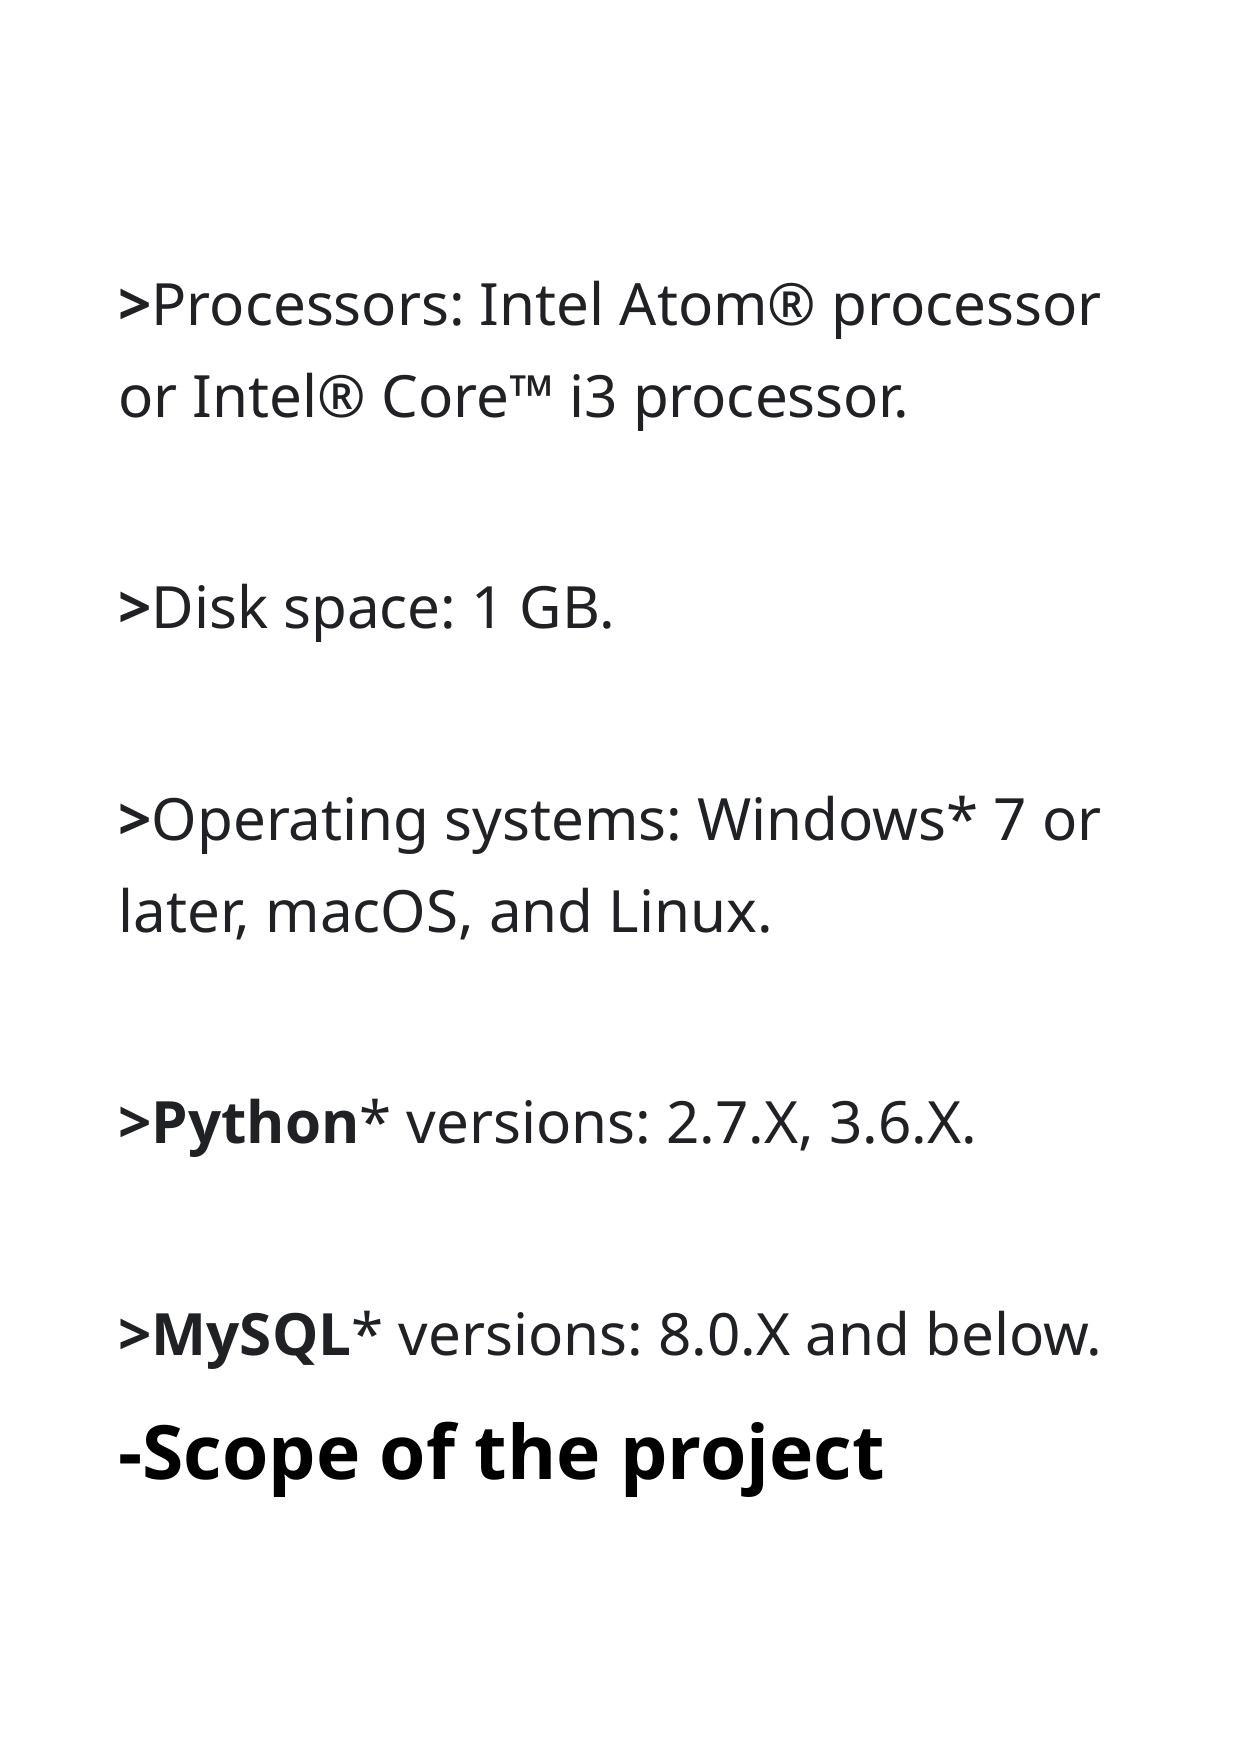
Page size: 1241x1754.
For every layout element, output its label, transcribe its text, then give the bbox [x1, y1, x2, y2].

text >Processors: Intel Atom® processor or Intel® Core™ i3 processor. [118, 263, 1122, 434]
text >Python* versions: 2.7.X, 3.6.X. [118, 1082, 1122, 1161]
text >Disk space: 1 GB. [118, 566, 1122, 646]
text -Scope of the project [118, 1399, 1122, 1502]
text >MySQL* versions: 8.0.X and below. [118, 1293, 1122, 1373]
text >Operating systems: Windows* 7 or later, macOS, and Linux. [118, 778, 1122, 949]
